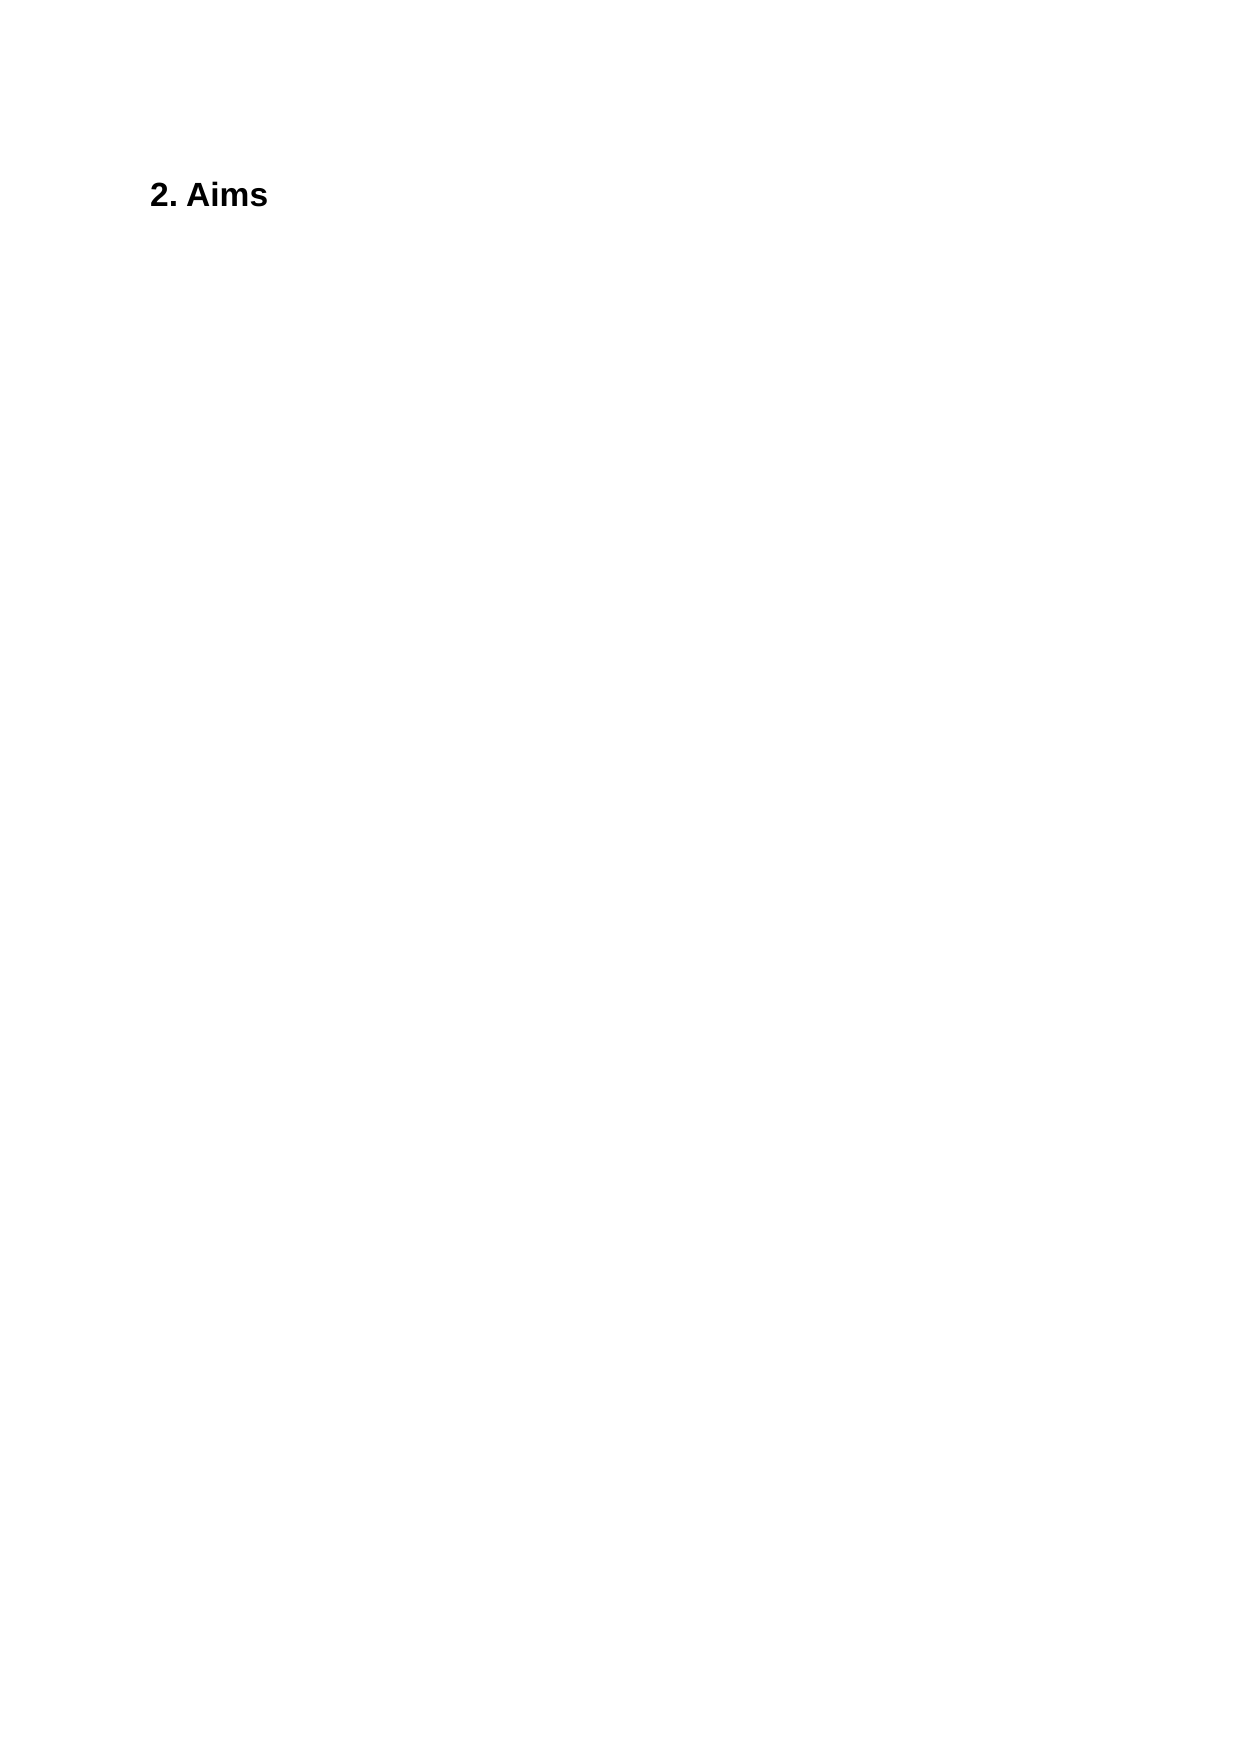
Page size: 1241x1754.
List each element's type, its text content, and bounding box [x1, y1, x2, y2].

subtitle 2. Aims [150, 175, 1090, 214]
